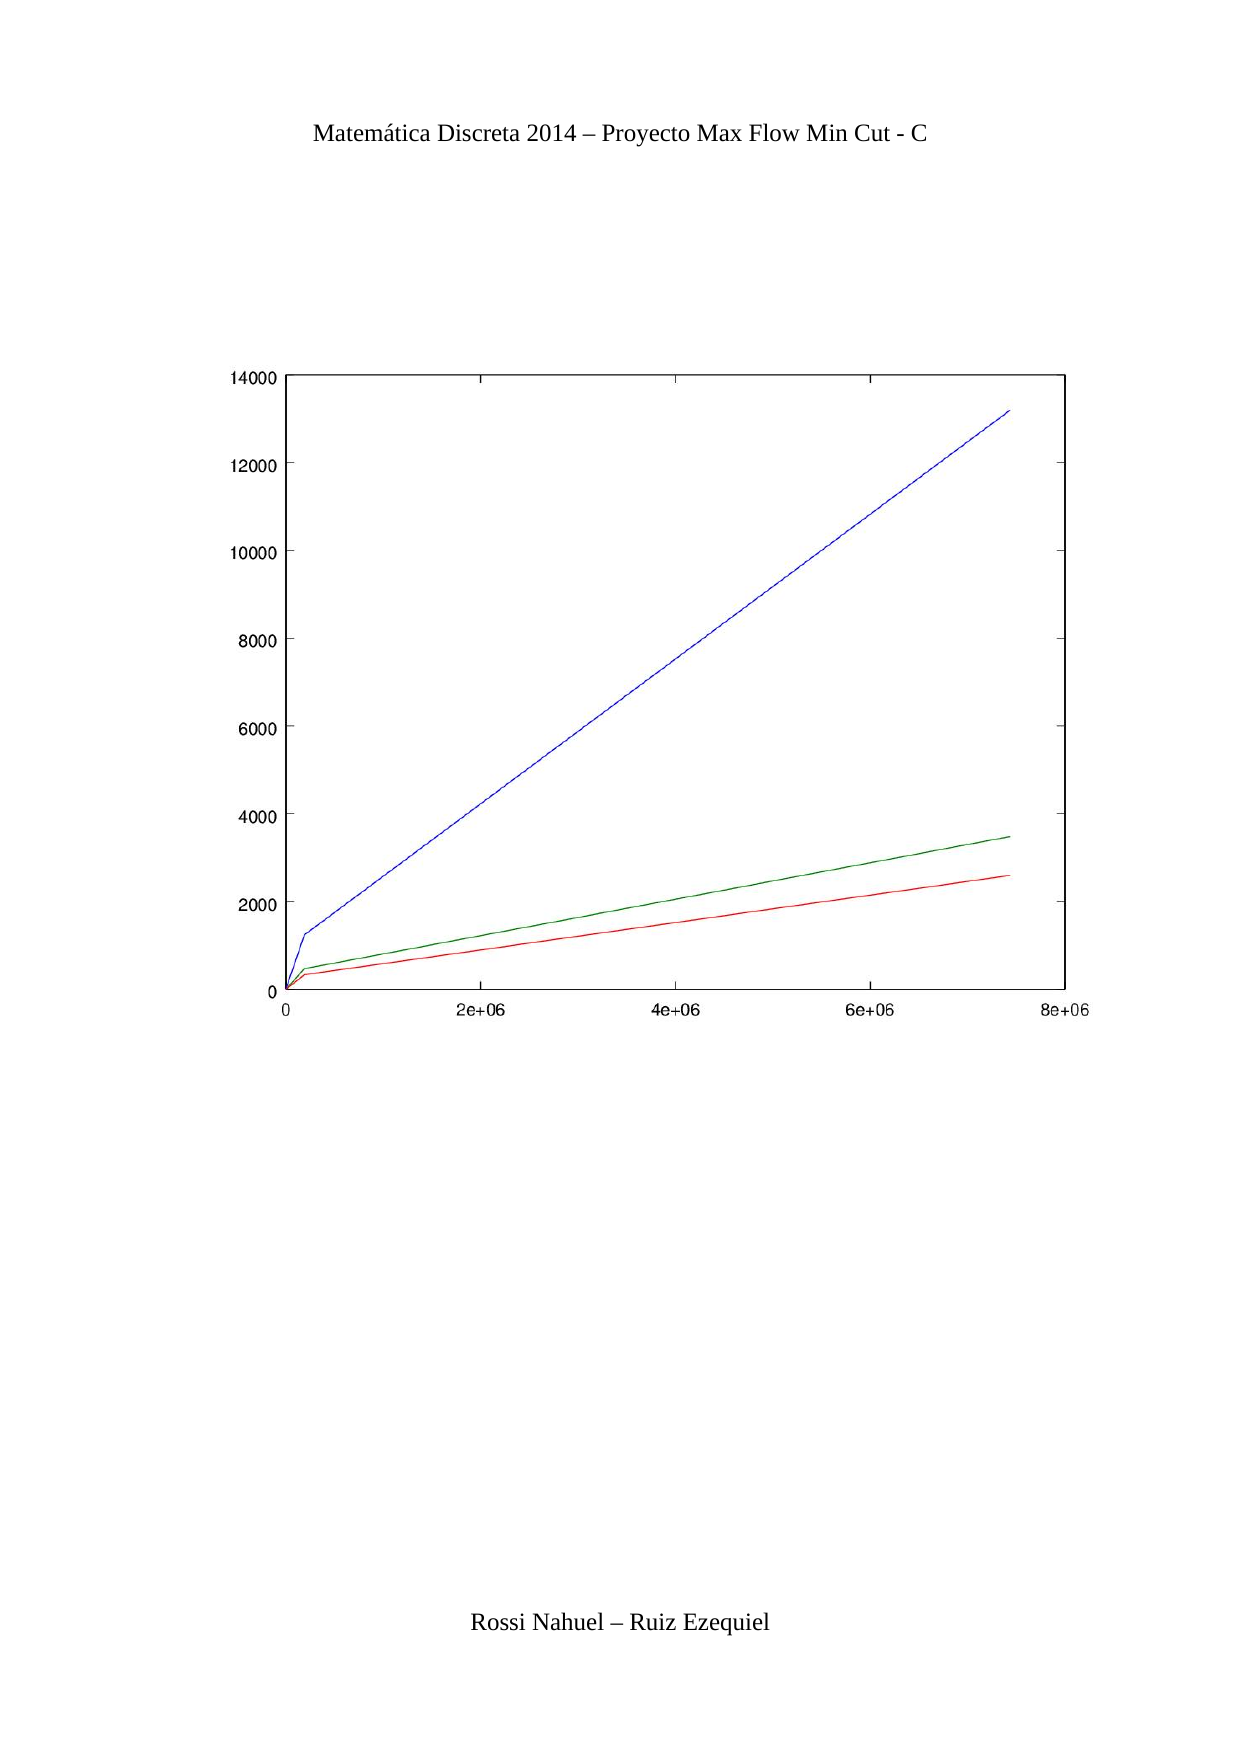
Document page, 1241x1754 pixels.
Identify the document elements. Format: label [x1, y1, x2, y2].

picture [156, 319, 1160, 1072]
